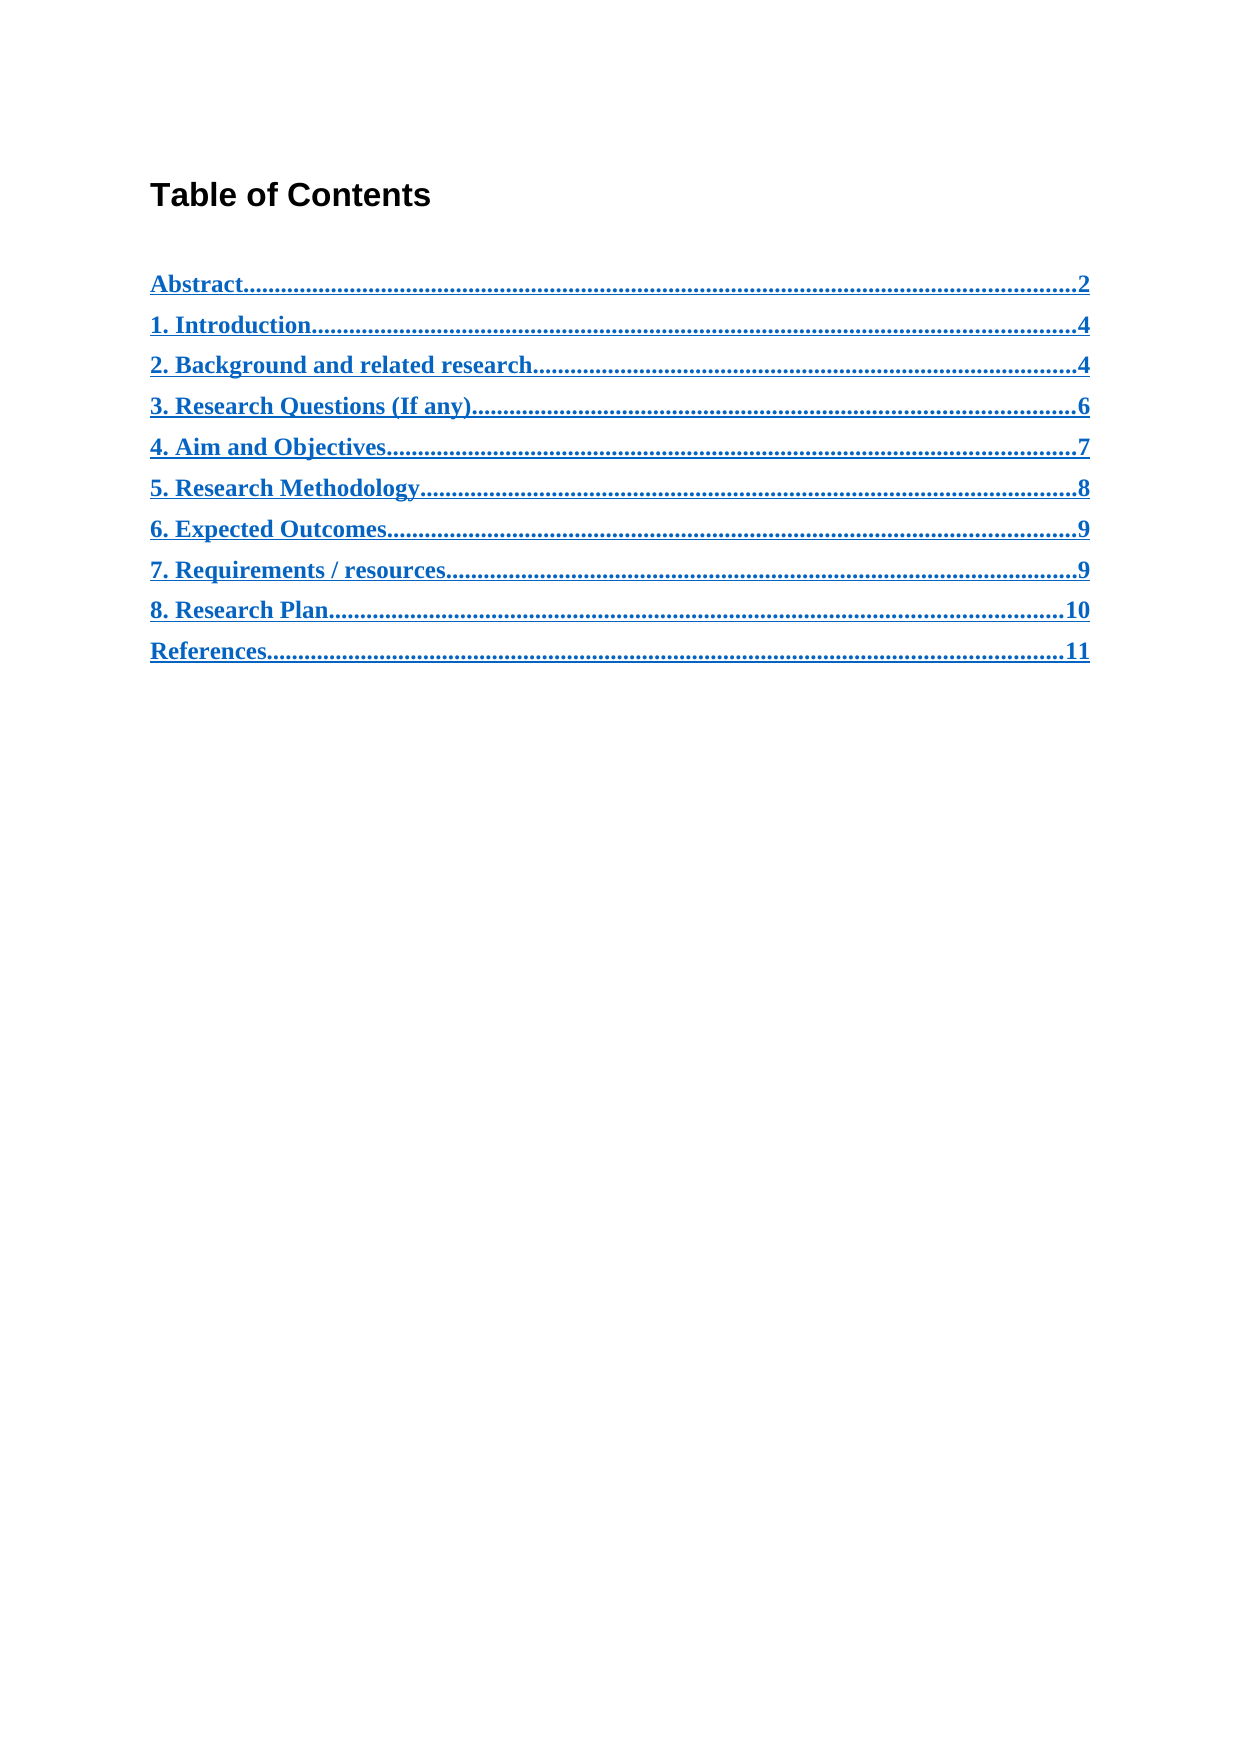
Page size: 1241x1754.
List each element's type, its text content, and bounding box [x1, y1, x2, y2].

text References 11 [150, 636, 1090, 661]
text Abstract 2 [150, 269, 1090, 294]
text 2. Background and related research 4 [150, 351, 1090, 376]
text 1. Introduction 4 [150, 310, 1090, 335]
text 4. Aim and Objectives 7 [150, 432, 1090, 457]
text 7. Requirements / resources 9 [150, 555, 1090, 580]
text 5. Research Methodology 8 [150, 473, 1090, 498]
text 6. Expected Outcomes 9 [150, 514, 1090, 539]
subtitle Table of Contents [150, 175, 1090, 254]
text 3. Research Questions (If any) 6 [150, 391, 1090, 416]
text 8. Research Plan 10 [150, 596, 1090, 621]
